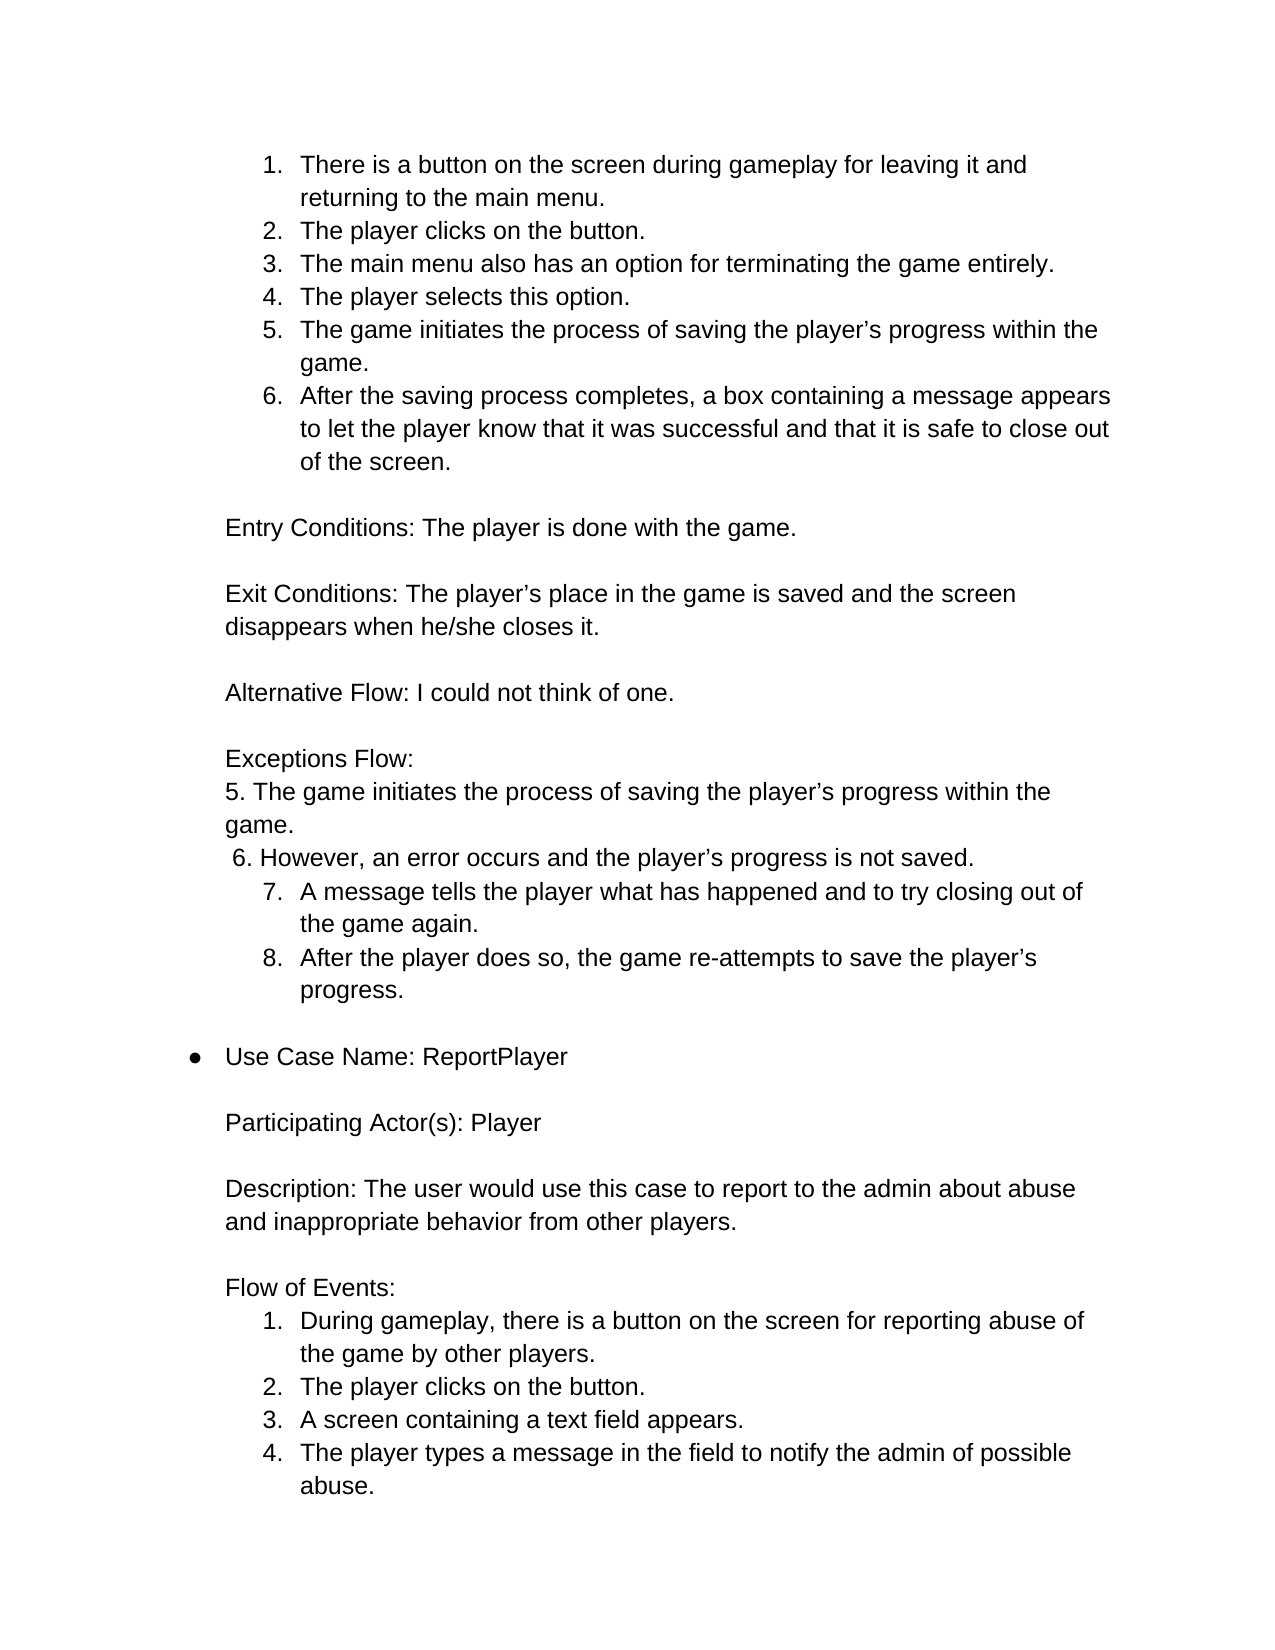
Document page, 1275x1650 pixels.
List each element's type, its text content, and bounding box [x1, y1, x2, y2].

list The player selects this option. [262, 282, 1125, 311]
list The player types a message in the field to notify the admin of possible abuse. [262, 1438, 1125, 1499]
text Description: The user would use this case to report to the admin about abuse and inappropriate behavior from other players. [225, 1174, 1125, 1235]
text Alternative Flow: I could not think of one. [225, 678, 1125, 707]
list The player clicks on the button. [262, 1372, 1125, 1401]
list A screen containing a text field appears. [262, 1405, 1125, 1433]
text Flow of Events: [225, 1273, 1125, 1301]
text 6. However, an error occurs and the player’s progress is not saved. [225, 843, 1125, 872]
list After the saving process completes, a box containing a message appears to let the player know that it was successful and that it is safe to close out of the screen. [262, 381, 1125, 476]
list During gameplay, there is a button on the screen for reporting abuse of the game by other players. [262, 1306, 1125, 1367]
list Use Case Name: ReportPlayer [187, 1042, 1125, 1070]
text Entry Conditions: The player is done with the game. [225, 513, 1125, 542]
text 5. The game initiates the process of saving the player’s progress within the game. [225, 777, 1125, 839]
list There is a button on the screen during gameplay for leaving it and returning to the main menu. [262, 150, 1125, 212]
list The player clicks on the button. [262, 216, 1125, 245]
text Participating Actor(s): Player [225, 1108, 1125, 1136]
list A message tells the player what has happened and to try closing out of the game again. [262, 876, 1125, 938]
list The game initiates the process of saving the player’s progress within the game. [262, 315, 1125, 377]
list After the player does so, the game re-attempts to save the player’s progress. [262, 942, 1125, 1004]
text Exit Conditions: The player’s place in the game is saved and the screen disappears when he/she closes it. [225, 579, 1125, 641]
text Exceptions Flow: [225, 744, 1125, 773]
list The main menu also has an option for terminating the game entirely. [262, 249, 1125, 278]
